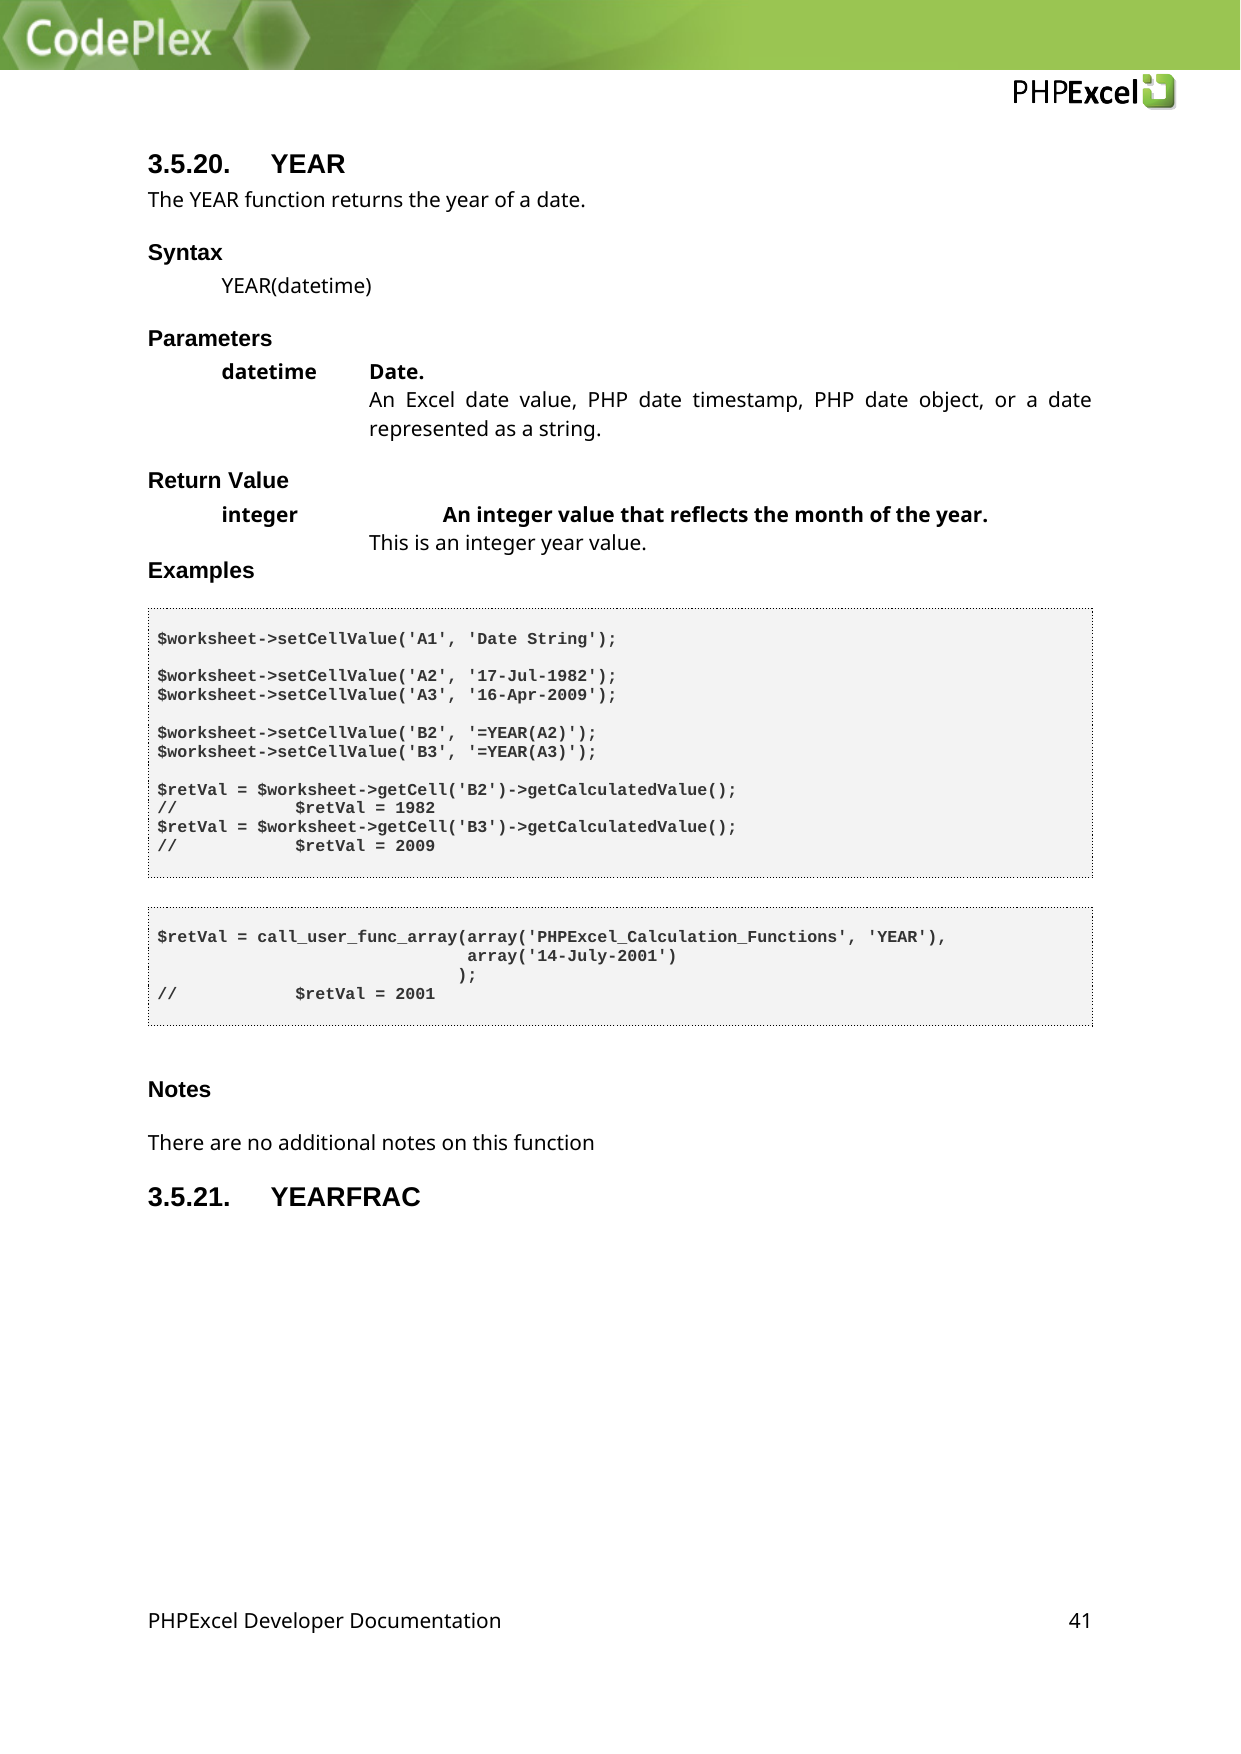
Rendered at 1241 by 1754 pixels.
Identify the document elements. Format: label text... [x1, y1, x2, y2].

text An Excel date value, PHP date timestamp, PHP date object, or a date represented as a string. [369, 386, 1093, 442]
subtitle Examples [148, 557, 1093, 583]
text // $retVal = 2001 [148, 982, 1093, 1001]
text This is an integer year value. [369, 528, 1093, 557]
subtitle Parameters [148, 324, 1093, 351]
text The YEAR function returns the year of a date. [148, 185, 1093, 213]
text array('14-July-2001') [148, 945, 1093, 963]
text $worksheet->setCellValue('A3', '16-Apr-2009'); [148, 684, 1093, 703]
subtitle YEAR [148, 148, 1093, 179]
text // $retVal = 2009 [148, 834, 1093, 853]
text YEAR(datetime) [221, 271, 1093, 299]
text $retVal = $worksheet->getCell('B3')->getCalculatedValue(); [148, 816, 1093, 834]
text ); [148, 963, 1093, 982]
text // $retVal = 1982 [148, 797, 1093, 816]
subtitle Syntax [148, 238, 1093, 265]
text $worksheet->setCellValue('B3', '=YEAR(A3)'); [148, 740, 1093, 759]
subtitle Return Value [148, 467, 1093, 494]
text $worksheet->setCellValue('A2', '17-Jul-1982'); [148, 665, 1093, 684]
text $retVal = call_user_func_array(array('PHPExcel_Calculation_Functions', 'YEAR'), [148, 926, 1093, 945]
subtitle Notes [148, 1076, 1093, 1103]
text $worksheet->setCellValue('A1', 'Date String'); [148, 627, 1093, 646]
text datetime Date. [221, 357, 1093, 386]
text There are no additional notes on this function [148, 1128, 1093, 1156]
text $worksheet->setCellValue('B2', '=YEAR(A2)'); [148, 721, 1093, 740]
text integer An integer value that reflects the month of the year. [221, 500, 1093, 528]
subtitle YEARFRAC [148, 1181, 1093, 1212]
text $retVal = $worksheet->getCell('B2')->getCalculatedValue(); [148, 778, 1093, 797]
